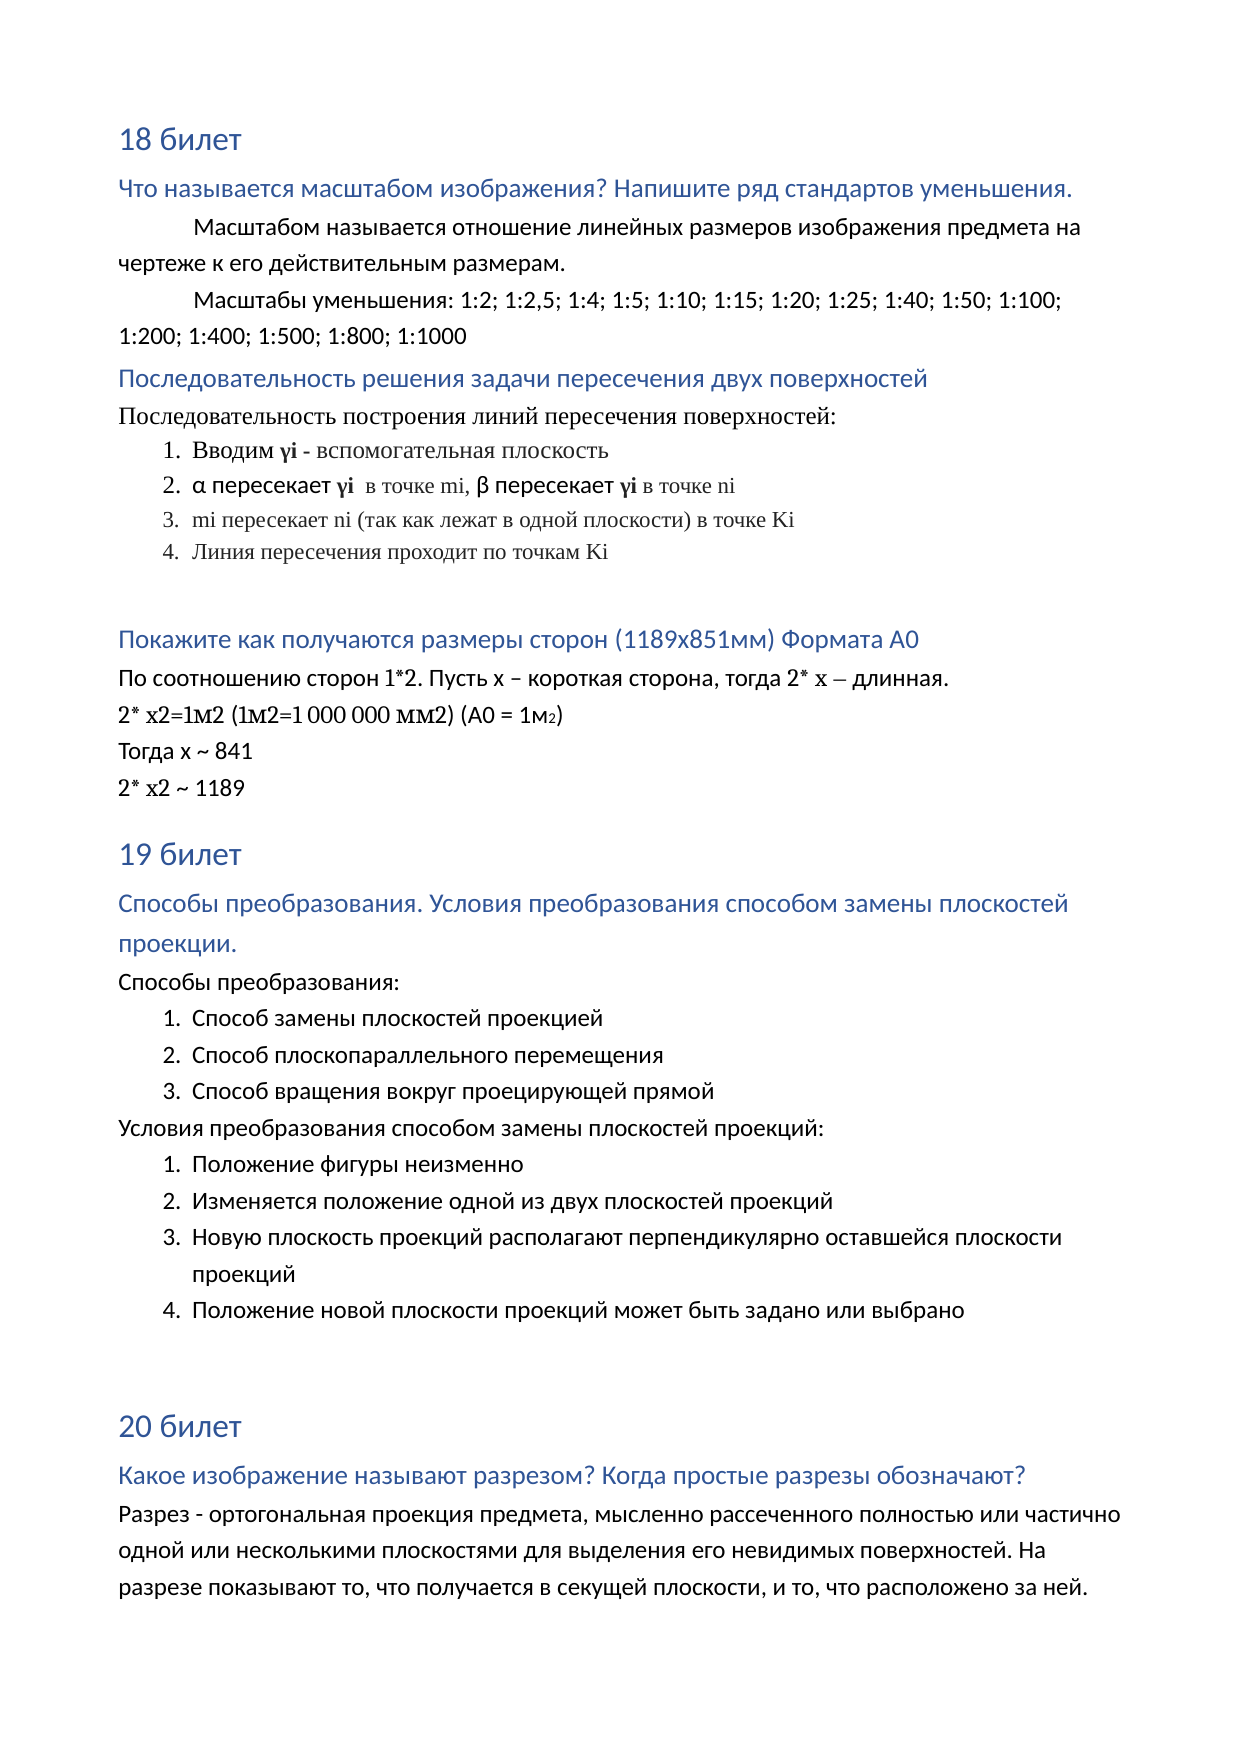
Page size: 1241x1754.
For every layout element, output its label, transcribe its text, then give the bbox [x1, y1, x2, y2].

subtitle 18 билет [118, 118, 1122, 159]
subtitle Последовательность решения задачи пересечения двух поверхностей [118, 361, 1122, 394]
subtitle Способы преобразования. Условия преобразования способом замены плоскостей проекции. [118, 886, 1122, 959]
text Масштабом называется отношение линейных размеров изображения предмета на чертеже к его действительным размерам. [118, 211, 1122, 278]
text 2* x2=1м2 (1м2=1 000 000 мм2) (A0 = 1м2) [118, 699, 1122, 729]
list Положение фигуры неизменно [162, 1148, 1122, 1179]
list Способ замены плоскостей проекцией [162, 1002, 1122, 1033]
list Способ вращения вокруг проецирующей прямой [162, 1075, 1122, 1106]
text Тогда x ~ 841 [118, 735, 1122, 766]
subtitle 20 билет [118, 1405, 1122, 1446]
text По соотношению сторон 1*2. Пусть x – короткая сторона, тогда 2* x – длинная. [118, 662, 1122, 693]
text Условия преобразования способом замены плоскостей проекций: [118, 1112, 1122, 1142]
list α пересекает γi в точке mi, β пересекает γi в точке ni [162, 470, 1122, 500]
text Способы преобразования: [118, 966, 1122, 996]
text Разрез - ортогональная проекция предмета, мысленно рассеченного полностью или частично одной или несколькими плоскостями для выделения его невидимых поверхностей. На разрезе показывают то, что получается в секущей плоскости, и то, что расположено за ней. [118, 1498, 1122, 1602]
list Положение новой плоскости проекций может быть задано или выбрано [162, 1295, 1122, 1325]
list Изменяется положение одной из двух плоскостей проекций [162, 1185, 1122, 1216]
list Способ плоскопараллельного перемещения [162, 1039, 1122, 1069]
subtitle Покажите как получаются размеры сторон (1189х851мм) Формата А0 [118, 623, 1122, 656]
text Последовательность построения линий пересечения поверхностей: [118, 401, 1122, 429]
list Новую плоскость проекций располагают перпендикулярно оставшейся плоскости проекций [162, 1222, 1122, 1289]
list Линия пересечения проходит по точкам Ki [162, 538, 1122, 564]
subtitle 19 билет [118, 833, 1122, 874]
text Масштабы уменьшения: 1:2; 1:2,5; 1:4; 1:5; 1:10; 1:15; 1:20; 1:25; 1:40; 1:50; 1:100; 1:200; 1:400; 1:500; 1:800; 1:1000 [118, 284, 1122, 351]
text 2* x2 ~ 1189 [118, 772, 1122, 802]
list Вводим γi - вспомогательная плоскость [162, 435, 1122, 464]
list mi пересекает ni (так как лежат в одной плоскости) в точке Ki [162, 506, 1122, 533]
subtitle Что называется масштабом изображения? Напишите ряд стандартов уменьшения. [118, 171, 1122, 204]
subtitle Какое изображение называют разрезом? Когда простые разрезы обозначают? [118, 1458, 1122, 1491]
